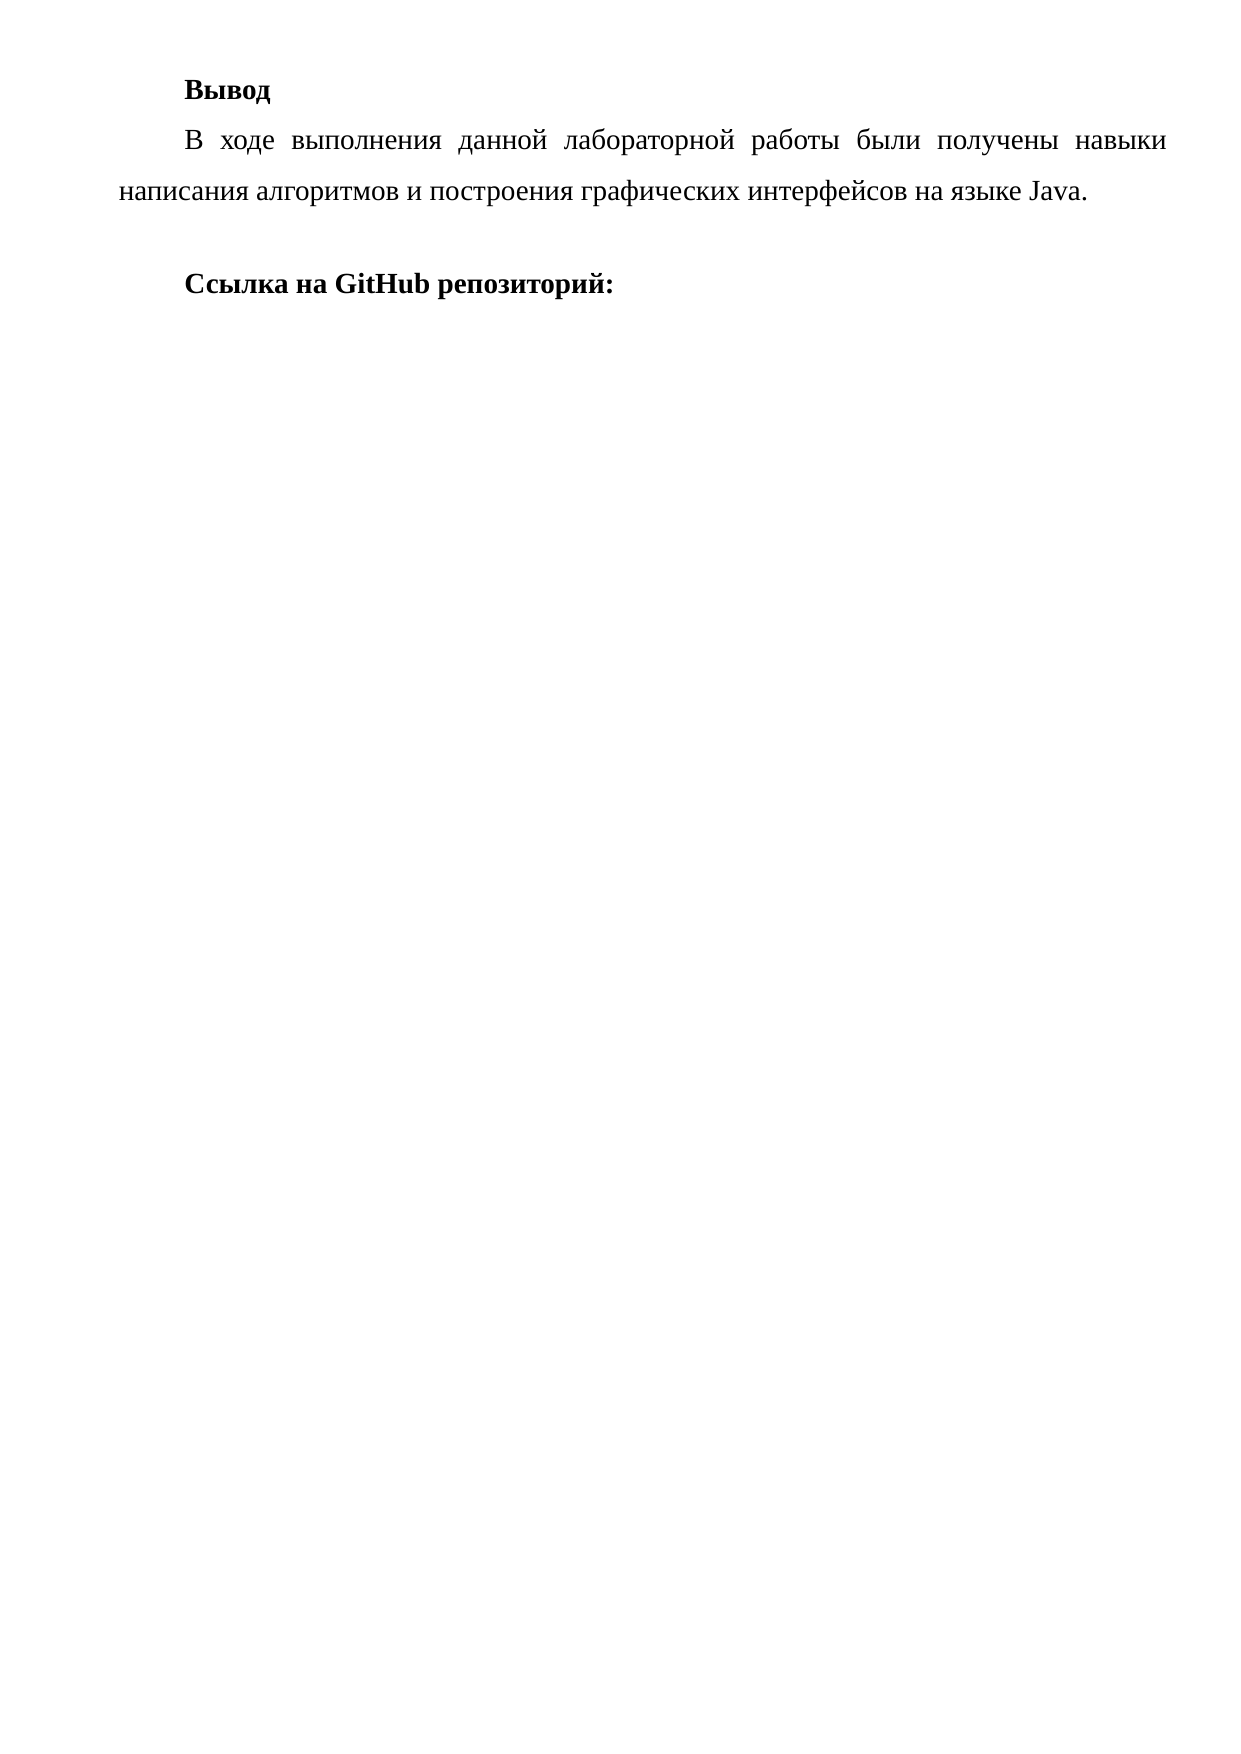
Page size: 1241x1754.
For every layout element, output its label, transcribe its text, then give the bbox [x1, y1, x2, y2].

text Вывод [118, 72, 1168, 106]
text В ходе выполнения данной лабораторной работы были получены навыки написания алгоритмов и построения графических интерфейсов на языке Java. [118, 122, 1168, 206]
text Ссылка на GitHub репозиторий: [118, 266, 1168, 299]
